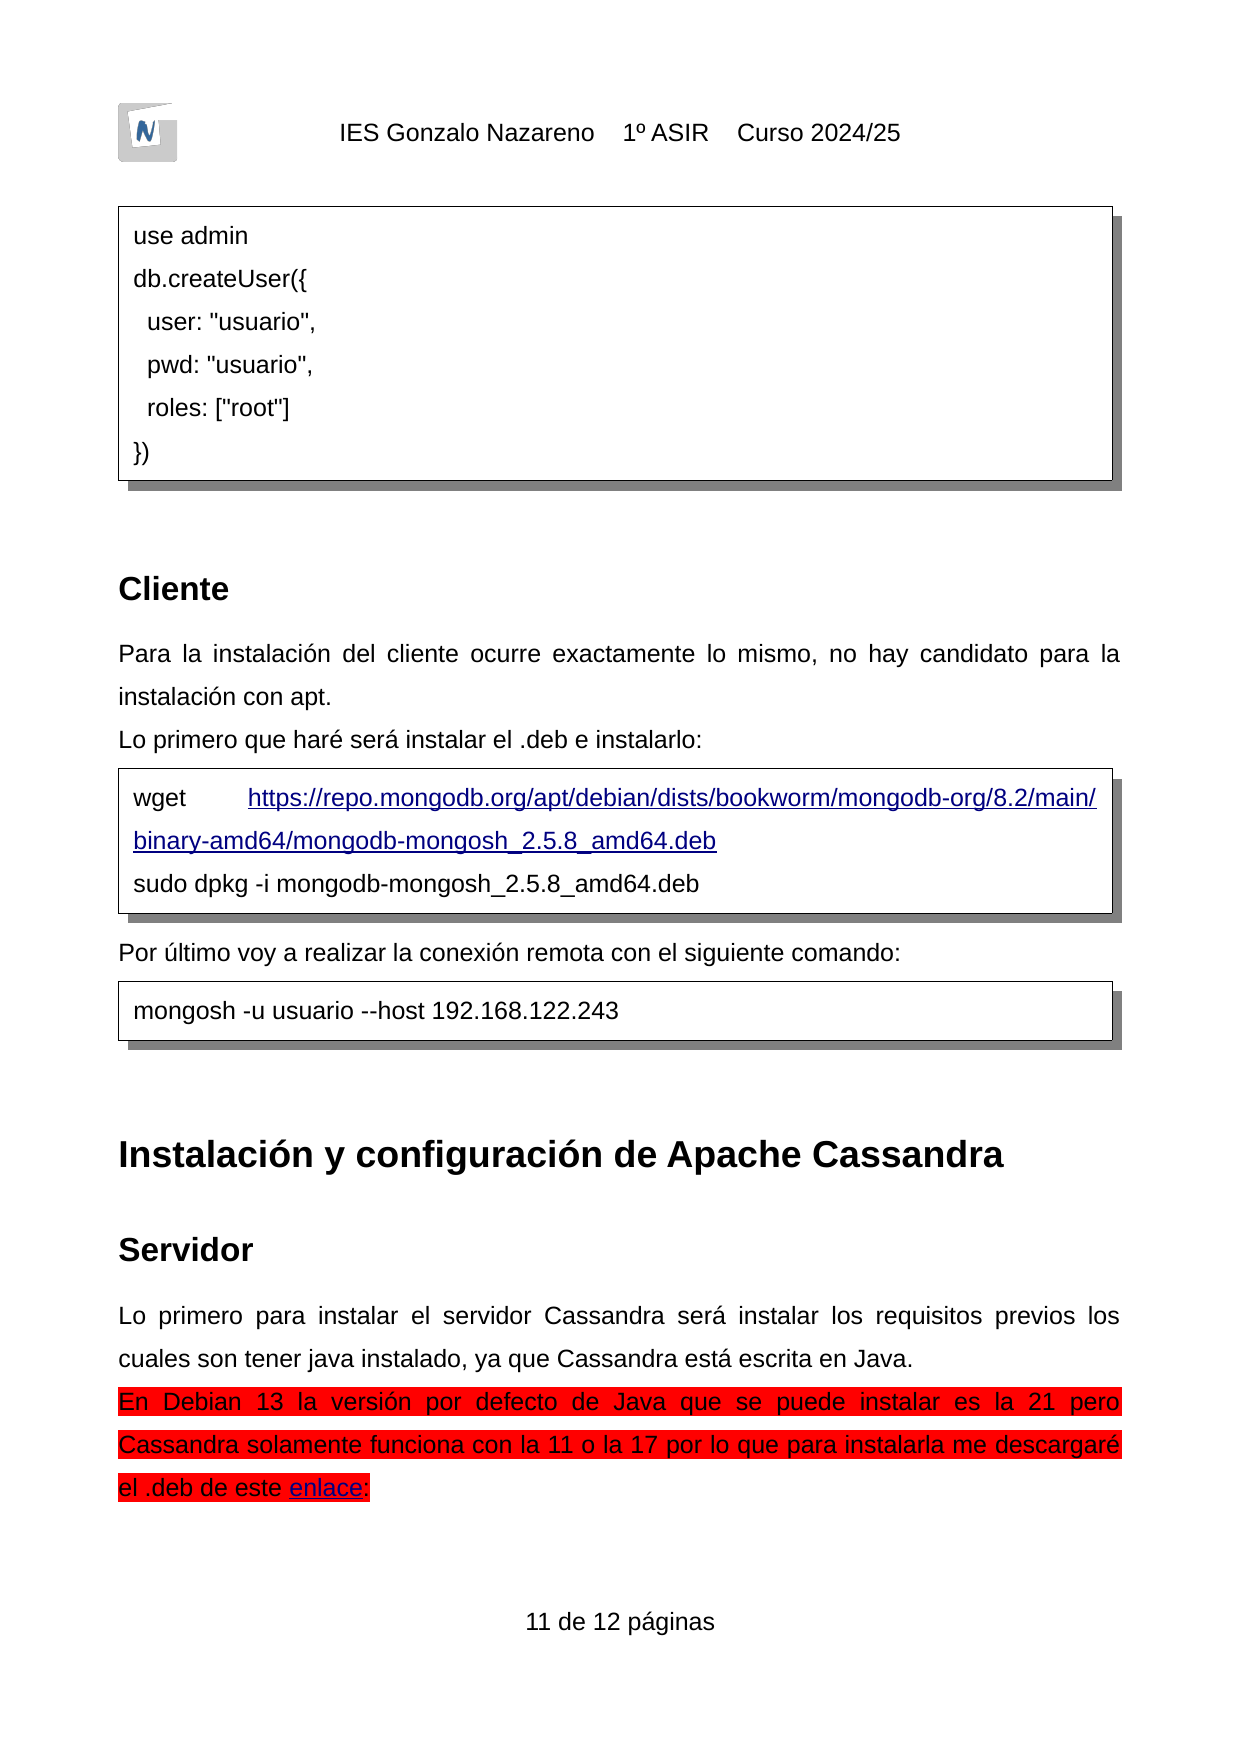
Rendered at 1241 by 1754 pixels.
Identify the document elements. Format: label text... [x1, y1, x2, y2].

text db.createUser({ [119, 249, 1112, 292]
subtitle Instalación y configuración de Apache Cassandra [118, 1132, 1122, 1176]
text use admin [119, 207, 1112, 249]
picture [118, 103, 178, 162]
text Por último voy a realizar la conexión remota con el siguiente comando: [118, 938, 1122, 967]
subtitle Servidor [118, 1231, 1122, 1269]
text En Debian 13 la versión por defecto de Java que se puede instalar es la 21 pero Cassandra solamente funciona con la 11 o la 17 por lo que para instalarla me descargaré el .deb de este enlace: [118, 1387, 1122, 1502]
text pwd: "usuario", [119, 335, 1112, 378]
text }) [119, 422, 1112, 480]
text roles: ["root"] [119, 378, 1112, 422]
subtitle Cliente [118, 569, 1122, 607]
text mongosh -u usuario --host 192.168.122.243 [119, 982, 1112, 1039]
text Lo primero que haré será instalar el .deb e instalarlo: [118, 725, 1122, 754]
text sudo dpkg -i mongodb-mongosh_2.5.8_amd64.deb [119, 854, 1112, 913]
text Lo primero para instalar el servidor Cassandra será instalar los requisitos previos los cuales son tener java instalado, ya que Cassandra está escrita en Java. [118, 1301, 1122, 1372]
text wget https://repo.mongodb.org/apt/debian/dists/bookworm/mongodb-org/8.2/main/binary-amd64/mongodb-mongosh_2.5.8_amd64.deb [119, 769, 1112, 854]
text Para la instalación del cliente ocurre exactamente lo mismo, no hay candidato para la instalación con apt. [118, 639, 1122, 711]
text user: "usuario", [119, 292, 1112, 335]
